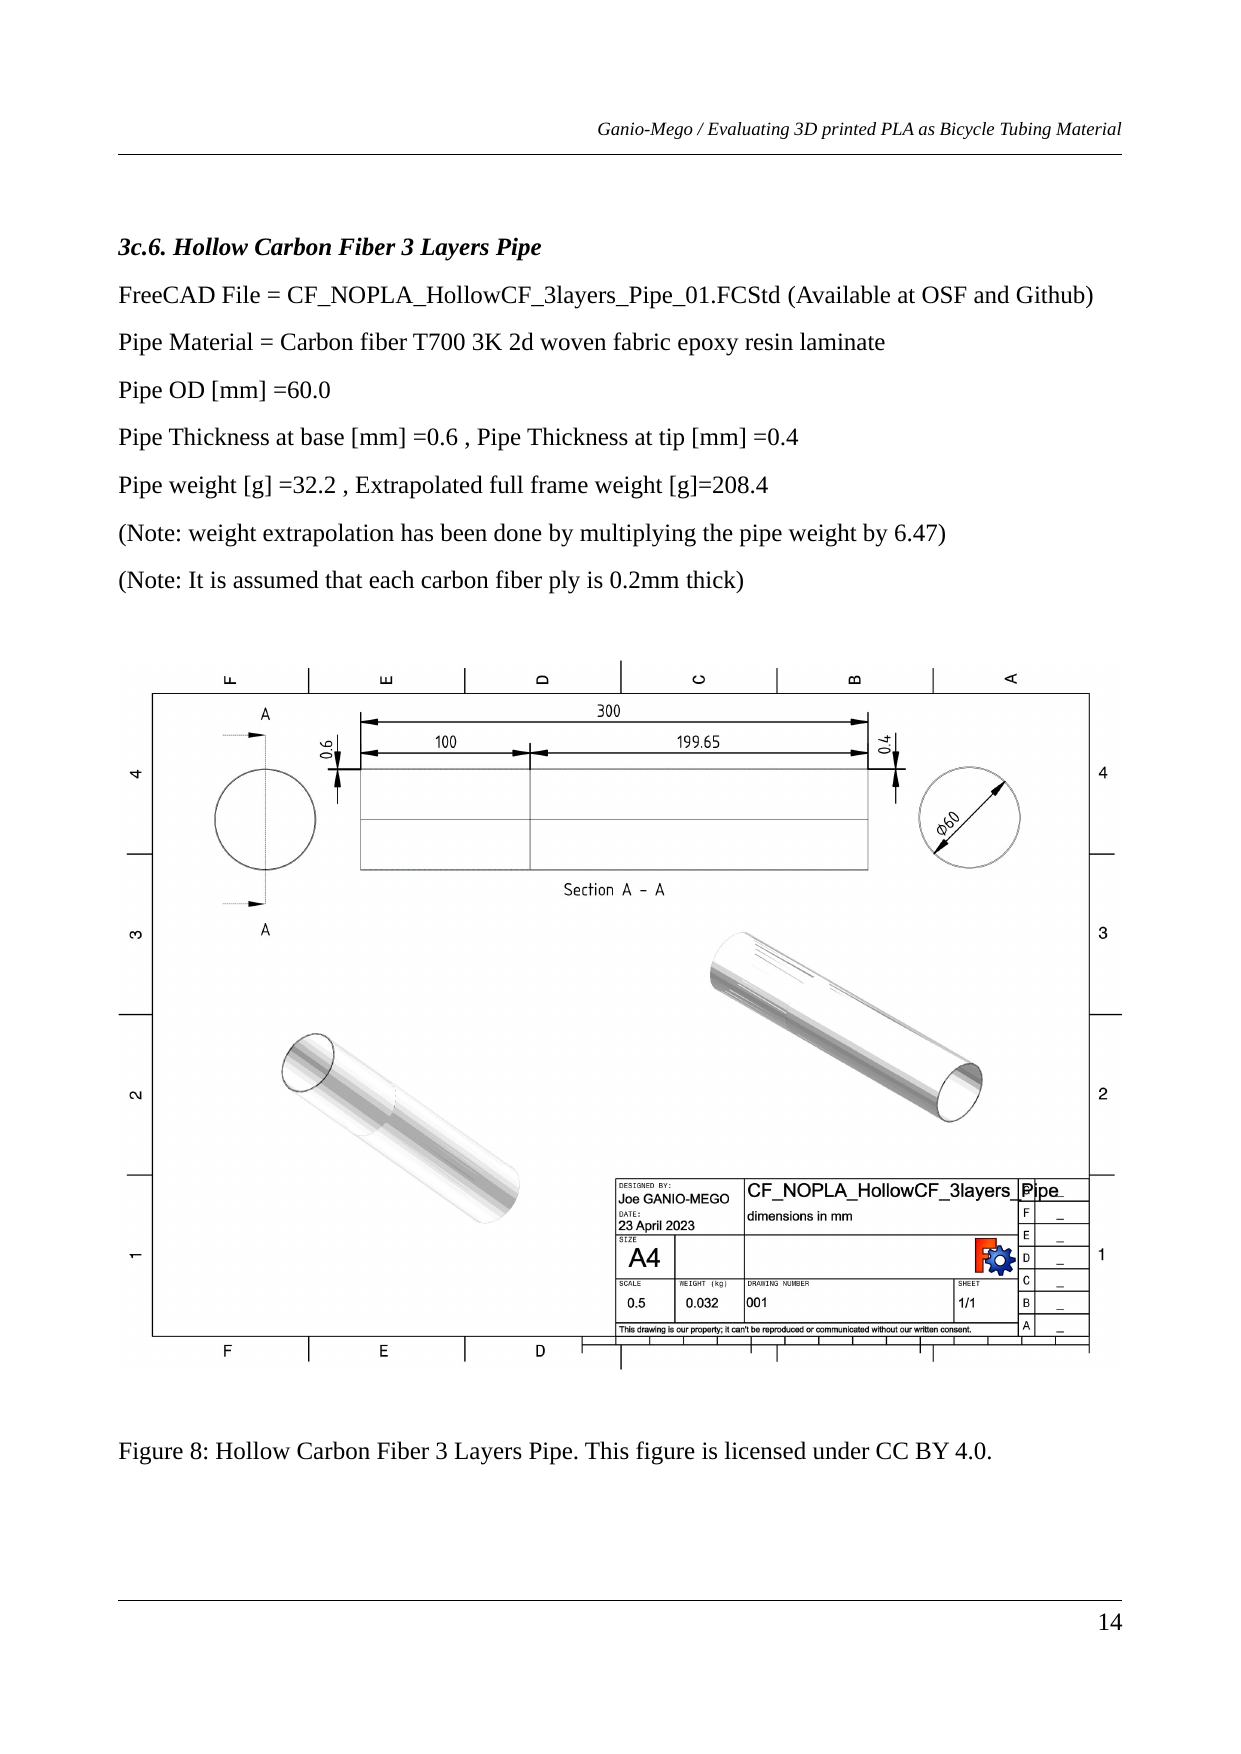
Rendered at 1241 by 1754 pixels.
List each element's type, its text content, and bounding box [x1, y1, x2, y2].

text Pipe weight [g] =32.2 , Extrapolated full frame weight [g]=208.4 [118, 470, 1122, 499]
text FreeCAD File = CF_NOPLA_HollowCF_3layers_Pipe_01.FCStd (Available at OSF and Github) [118, 280, 1122, 308]
text (Note: weight extrapolation has been done by multiplying the pipe weight by 6.47) [118, 518, 1122, 546]
text Figure 8: Hollow Carbon Fiber 3 Layers Pipe. This figure is licensed under CC BY 4.0. [118, 1436, 1122, 1465]
text Pipe OD [mm] =60.0 [118, 375, 1122, 404]
picture [118, 660, 1123, 1370]
text (Note: It is assumed that each carbon fiber ply is 0.2mm thick) [118, 565, 1122, 594]
text Pipe Thickness at base [mm] =0.6 , Pipe Thickness at tip [mm] =0.4 [118, 422, 1122, 451]
text Pipe Material = Carbon fiber T700 3K 2d woven fabric epoxy resin laminate [118, 327, 1122, 356]
text 3c.6. Hollow Carbon Fiber 3 Layers Pipe [118, 232, 1122, 261]
